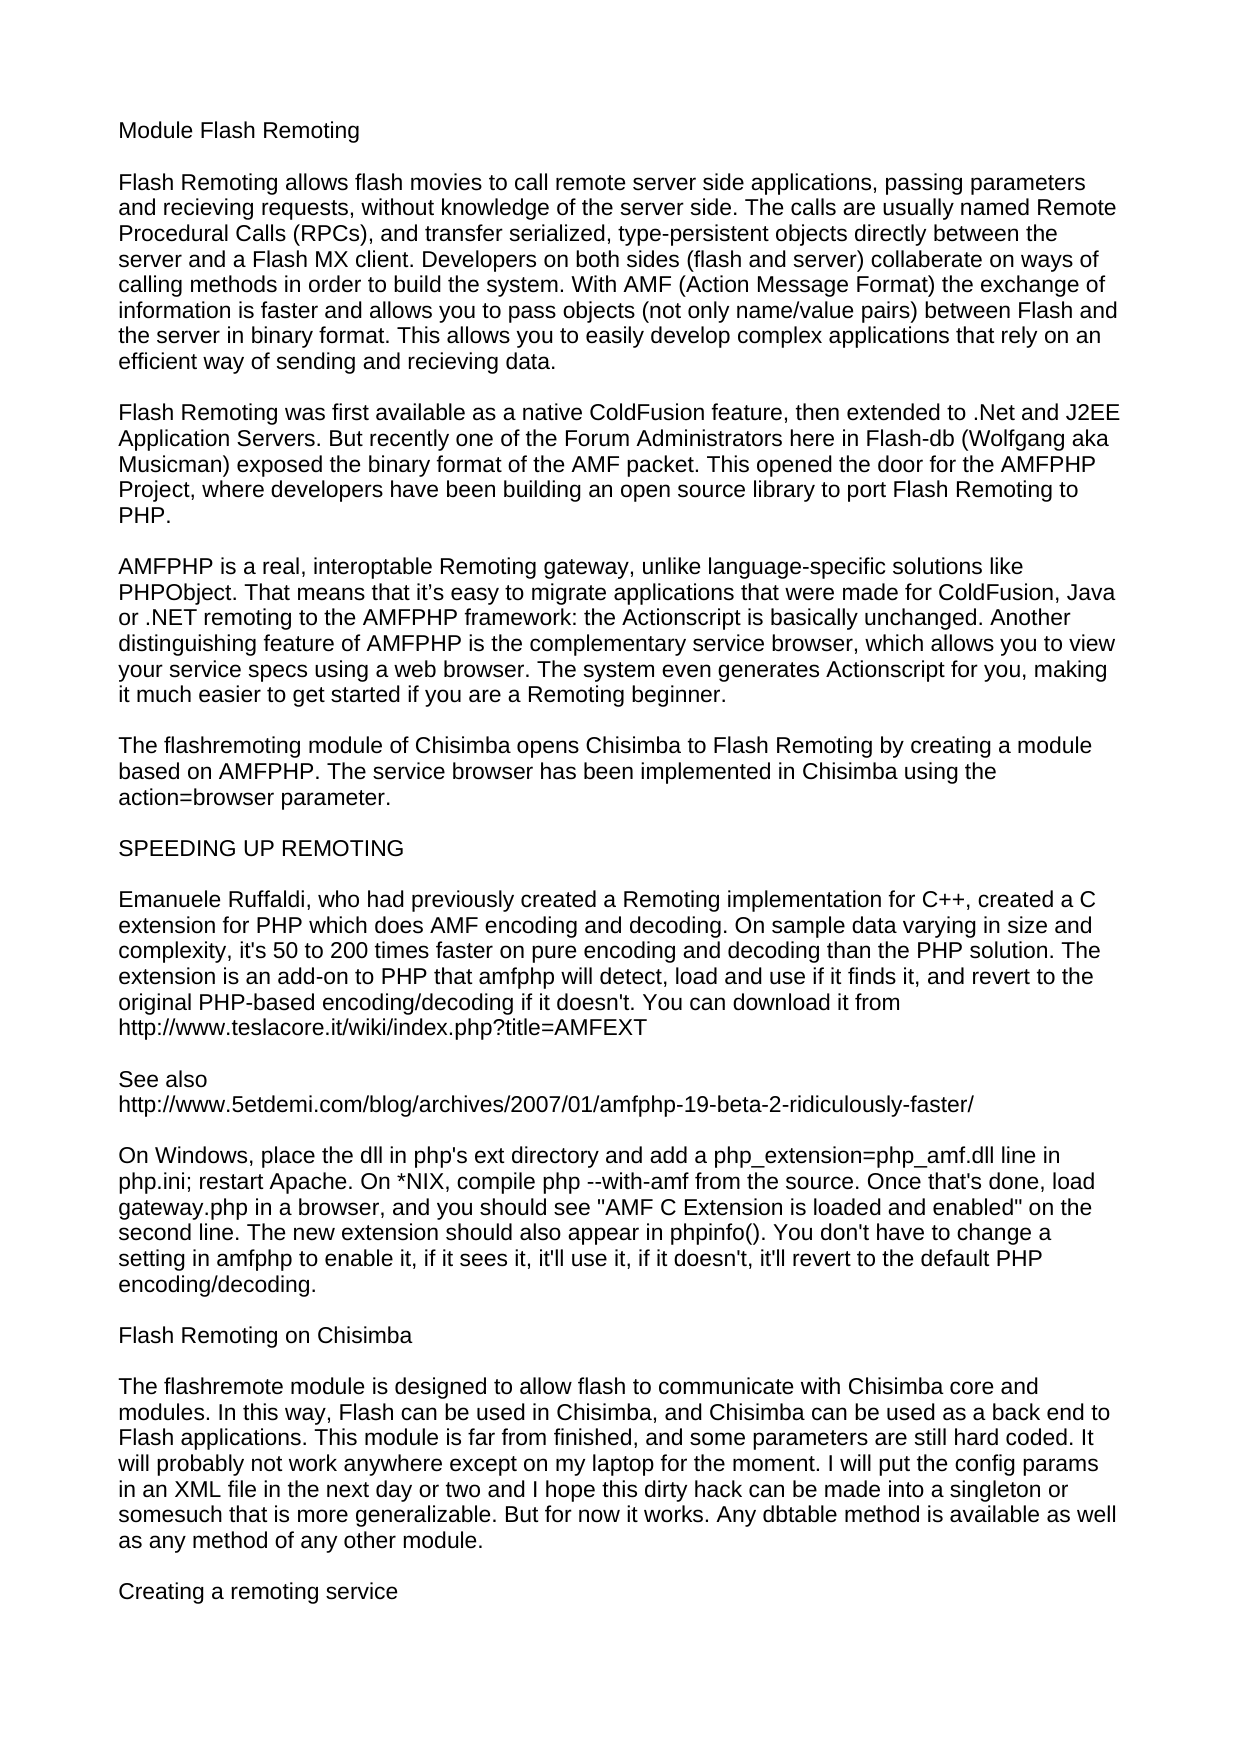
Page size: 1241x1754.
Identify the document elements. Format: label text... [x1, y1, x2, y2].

text Creating a remoting service [118, 1579, 1122, 1604]
text http://www.5etdemi.com/blog/archives/2007/01/amfphp-19-beta-2-ridiculously-faster/ [118, 1092, 1122, 1117]
text Flash Remoting allows flash movies to call remote server side applications, passing parameters and recieving requests, without knowledge of the server side. The calls are usually named Remote Procedural Calls (RPCs), and transfer serialized, type-persistent objects directly between the server and a Flash MX client. Developers on both sides (flash and server) collaberate on ways of calling methods in order to build the system. With AMF (Action Message Format) the exchange of information is faster and allows you to pass objects (not only name/value pairs) between Flash and the server in binary format. This allows you to easily develop complex applications that rely on an efficient way of sending and recieving data. [118, 169, 1122, 374]
text The flashremoting module of Chisimba opens Chisimba to Flash Remoting by creating a module based on AMFPHP. The service browser has been implemented in Chisimba using the action=browser parameter. [118, 733, 1122, 810]
text The flashremote module is designed to allow flash to communicate with Chisimba core and modules. In this way, Flash can be used in Chisimba, and Chisimba can be used as a back end to Flash applications. This module is far from finished, and some parameters are still hard coded. It will probably not work anywhere except on my laptop for the moment. I will put the config params in an XML file in the next day or two and I hope this dirty hack can be made into a singleton or somesuch that is more generalizable. But for now it works. Any dbtable method is available as well as any method of any other module. [118, 1374, 1122, 1553]
text See also [118, 1066, 1122, 1092]
text On Windows, place the dll in php's ext directory and add a php_extension=php_amf.dll line in php.ini; restart Apache. On *NIX, compile php --with-amf from the source. Once that's done, load gateway.php in a browser, and you should see "AMF C Extension is loaded and enabled" on the second line. The new extension should also appear in phpinfo(). You don't have to change a setting in amfphp to enable it, if it sees it, it'll use it, if it doesn't, it'll revert to the default PHP encoding/decoding. [118, 1143, 1122, 1297]
text AMFPHP is a real, interoptable Remoting gateway, unlike language-specific solutions like PHPObject. That means that it’s easy to migrate applications that were made for ColdFusion, Java or .NET remoting to the AMFPHP framework: the Actionscript is basically unchanged. Another distinguishing feature of AMFPHP is the complementary service browser, which allows you to view your service specs using a web browser. The system even generates Actionscript for you, making it much easier to get started if you are a Remoting beginner. [118, 554, 1122, 707]
text Flash Remoting on Chisimba [118, 1322, 1122, 1348]
text Emanuele Ruffaldi, who had previously created a Remoting implementation for C++, created a C extension for PHP which does AMF encoding and decoding. On sample data varying in size and complexity, it's 50 to 200 times faster on pure encoding and decoding than the PHP solution. The extension is an add-on to PHP that amfphp will detect, load and use if it finds it, and revert to the original PHP-based encoding/decoding if it doesn't. You can download it from http://www.teslacore.it/wiki/index.php?title=AMFEXT [118, 887, 1122, 1041]
text Module Flash Remoting [118, 118, 1122, 144]
text SPEEDING UP REMOTING [118, 836, 1122, 861]
text Flash Remoting was first available as a native ColdFusion feature, then extended to .Net and J2EE Application Servers. But recently one of the Forum Administrators here in Flash-db (Wolfgang aka Musicman) exposed the binary format of the AMF packet. This opened the door for the AMFPHP Project, where developers have been building an open source library to port Flash Remoting to PHP. [118, 400, 1122, 528]
